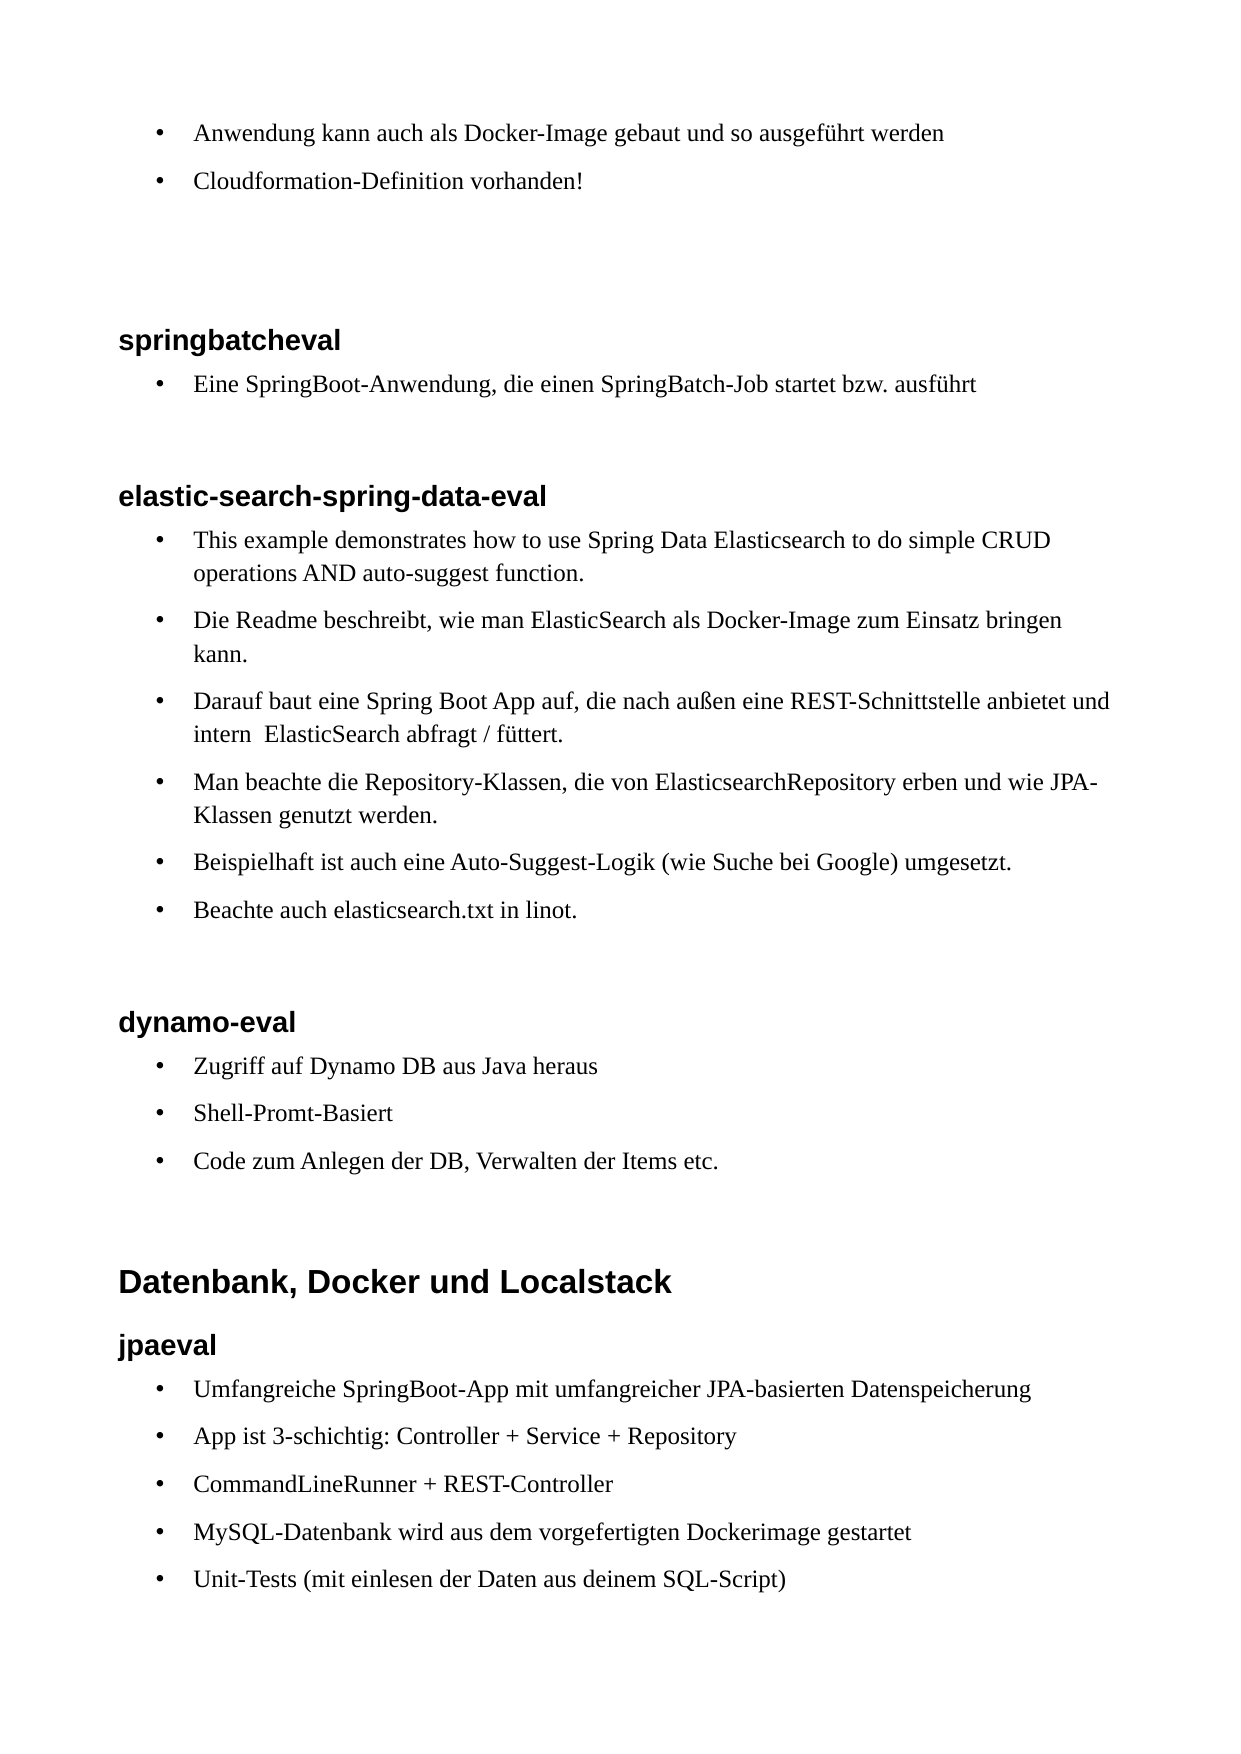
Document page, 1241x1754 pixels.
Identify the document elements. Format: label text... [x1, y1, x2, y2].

subtitle jpaeval [118, 1328, 1122, 1361]
list Eine SpringBoot-Anwendung, die einen SpringBatch-Job startet bzw. ausführt [156, 369, 1122, 398]
list Shell-Promt-Basiert [156, 1098, 1122, 1127]
list Beachte auch elasticsearch.txt in linot. [156, 895, 1122, 924]
list Zugriff auf Dynamo DB aus Java heraus [156, 1051, 1122, 1080]
subtitle dynamo-eval [118, 1005, 1122, 1038]
list MySQL-Datenbank wird aus dem vorgefertigten Dockerimage gestartet [156, 1517, 1122, 1545]
list Cloudformation-Definition vorhanden! [156, 166, 1122, 194]
list This example demonstrates how to use Spring Data Elasticsearch to do simple CRUD operations AND auto-suggest function. [156, 525, 1122, 587]
list Unit-Tests (mit einlesen der Daten aus deinem SQL-Script) [156, 1564, 1122, 1593]
list Darauf baut eine Spring Boot App auf, die nach außen eine REST-Schnittstelle anbietet und intern ElasticSearch abfragt / füttert. [156, 686, 1122, 748]
subtitle Datenbank, Docker und Localstack [118, 1262, 1122, 1301]
list Beispielhaft ist auch eine Auto-Suggest-Logik (wie Suche bei Google) umgesetzt. [156, 847, 1122, 876]
list Man beachte die Repository-Klassen, die von ElasticsearchRepository erben und wie JPA-Klassen genutzt werden. [156, 767, 1122, 829]
subtitle elastic-search-spring-data-eval [118, 479, 1122, 512]
list Code zum Anlegen der DB, Verwalten der Items etc. [156, 1146, 1122, 1175]
list Umfangreiche SpringBoot-App mit umfangreicher JPA-basierten Datenspeicherung [156, 1374, 1122, 1402]
list CommandLineRunner + REST-Controller [156, 1469, 1122, 1498]
list Die Readme beschreibt, wie man ElasticSearch als Docker-Image zum Einsatz bringen kann. [156, 606, 1122, 667]
subtitle springbatcheval [118, 323, 1122, 357]
list App ist 3-schichtig: Controller + Service + Repository [156, 1421, 1122, 1450]
list Anwendung kann auch als Docker-Image gebaut und so ausgeführt werden [156, 118, 1122, 147]
